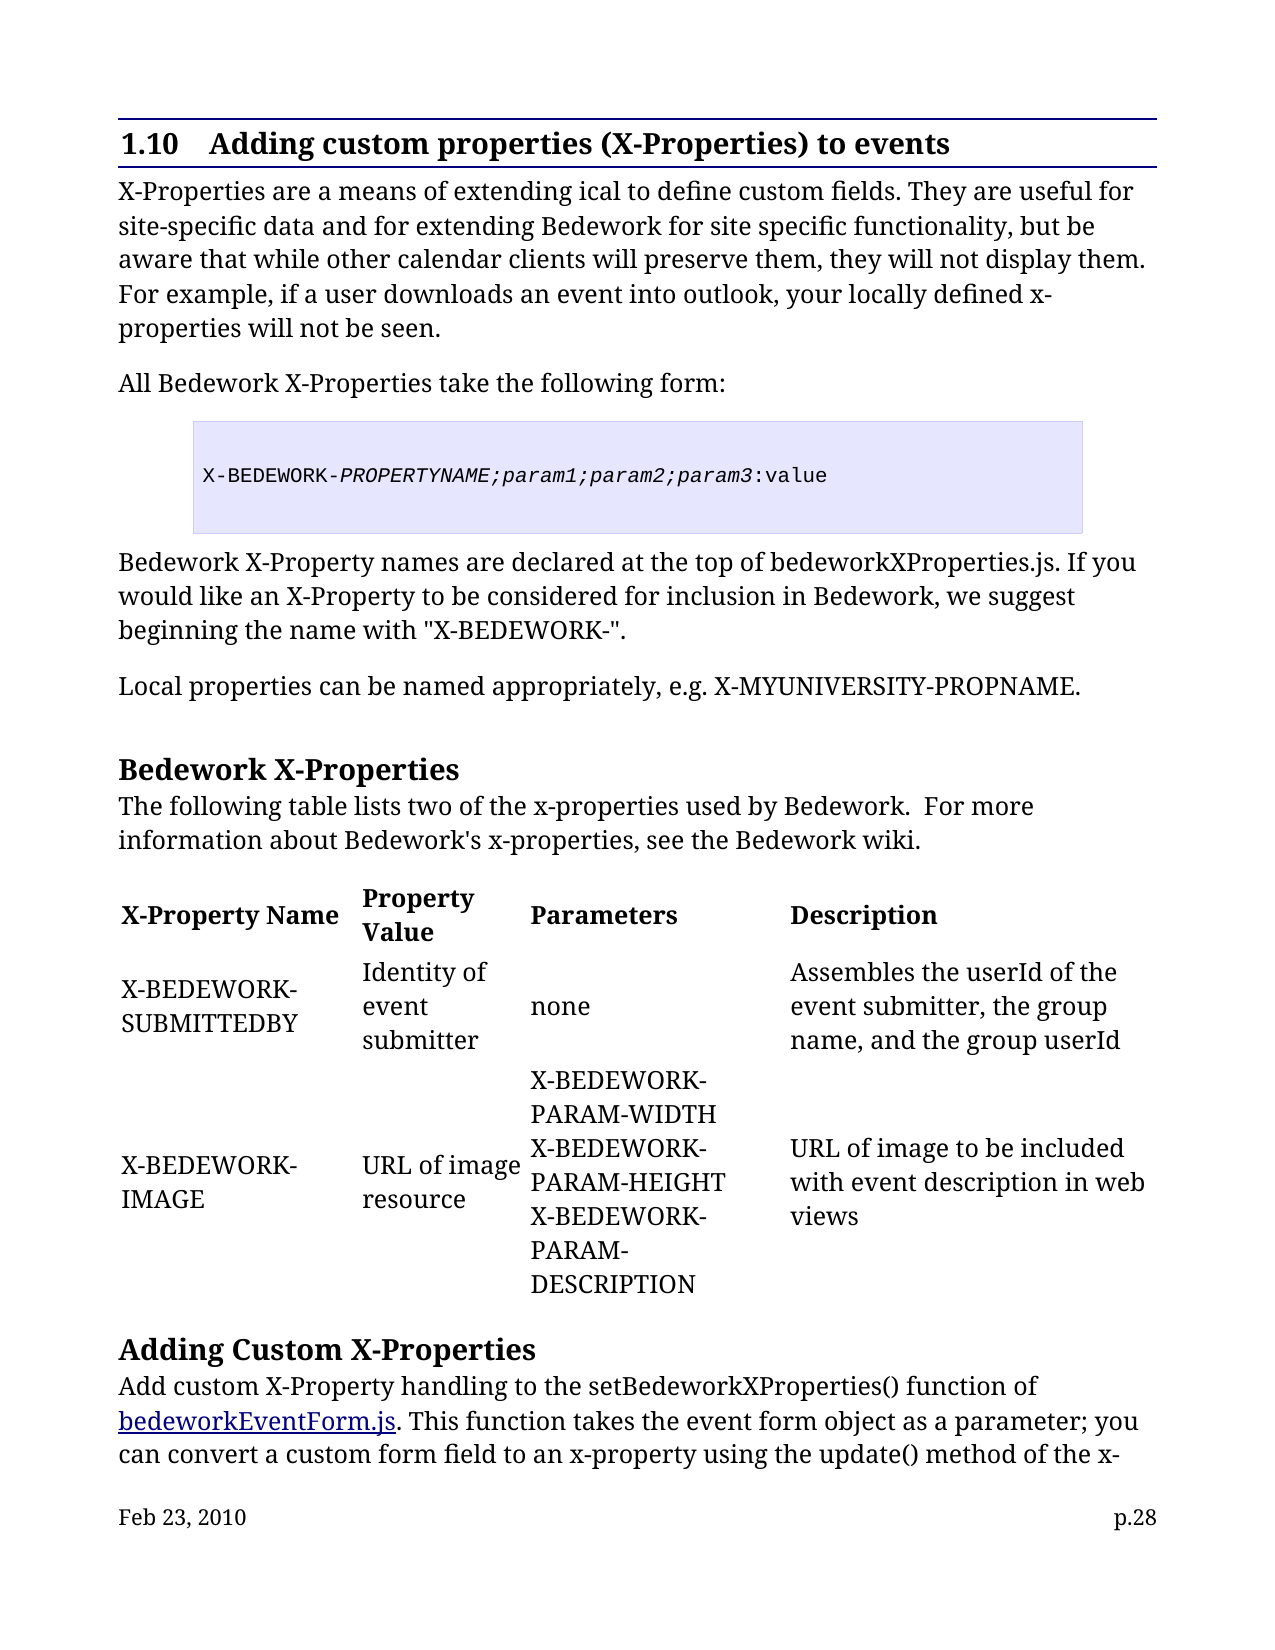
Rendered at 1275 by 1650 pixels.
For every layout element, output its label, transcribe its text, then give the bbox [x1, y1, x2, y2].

subtitle Bedework X-Properties [118, 749, 1157, 788]
table_cell none [528, 952, 787, 1059]
table_cell X-BEDEWORK-PARAM-WIDTH X-BEDEWORK-PARAM-HEIGHT X-BEDEWORK-PARAM-DESCRIPTION [528, 1060, 787, 1304]
subtitle Adding Custom X-Properties [118, 1329, 1157, 1369]
text Add custom X-Property handling to the setBedeworkXProperties() function of bedeworkEventForm.js. This function takes the event form object as a parameter; you can convert a custom form field to an x-property using the update() method of the x- [118, 1369, 1157, 1471]
text The following table lists two of the x-properties used by Bedework. For more information about Bedework's x-properties, see the Bedework wiki. [118, 788, 1157, 857]
text All Bedework X-Properties take the following form: [118, 365, 1157, 399]
text X-Properties are a means of extending ical to define custom fields. They are useful for site-specific data and for extending Bedework for site specific functionality, but be aware that while other calendar clients will preserve them, they will not display them. For example, if a user downloads an event into outlook, your locally defined x-properties will not be seen. [118, 174, 1157, 344]
table_cell X-BEDEWORK-IMAGE [118, 1060, 359, 1304]
table_header X-Property Name [118, 878, 359, 952]
table_cell Assembles the userId of the event submitter, the group name, and the group userId [787, 952, 1157, 1059]
table_cell Identity of event submitter [359, 952, 527, 1059]
subtitle Adding custom properties (X-Properties) to events [118, 120, 1157, 166]
table_header Property Value [359, 878, 527, 952]
table_header Parameters [528, 878, 787, 952]
table_cell URL of image to be included with event description in web views [787, 1060, 1157, 1304]
table_header Description [787, 878, 1157, 952]
table_cell URL of image resource [359, 1060, 527, 1304]
table_cell X-BEDEWORK-SUBMITTEDBY [118, 952, 359, 1059]
text Local properties can be named appropriately, e.g. X-MYUNIVERSITY-PROPNAME. [118, 668, 1157, 702]
text Bedework X-Property names are declared at the top of bedeworkXProperties.js. If you would like an X-Property to be considered for inclusion in Bedework, we suggest beginning the name with "X-BEDEWORK-". [118, 545, 1157, 647]
text X-BEDEWORK-PROPERTYNAME;param1;param2;param3:value [194, 422, 1082, 533]
